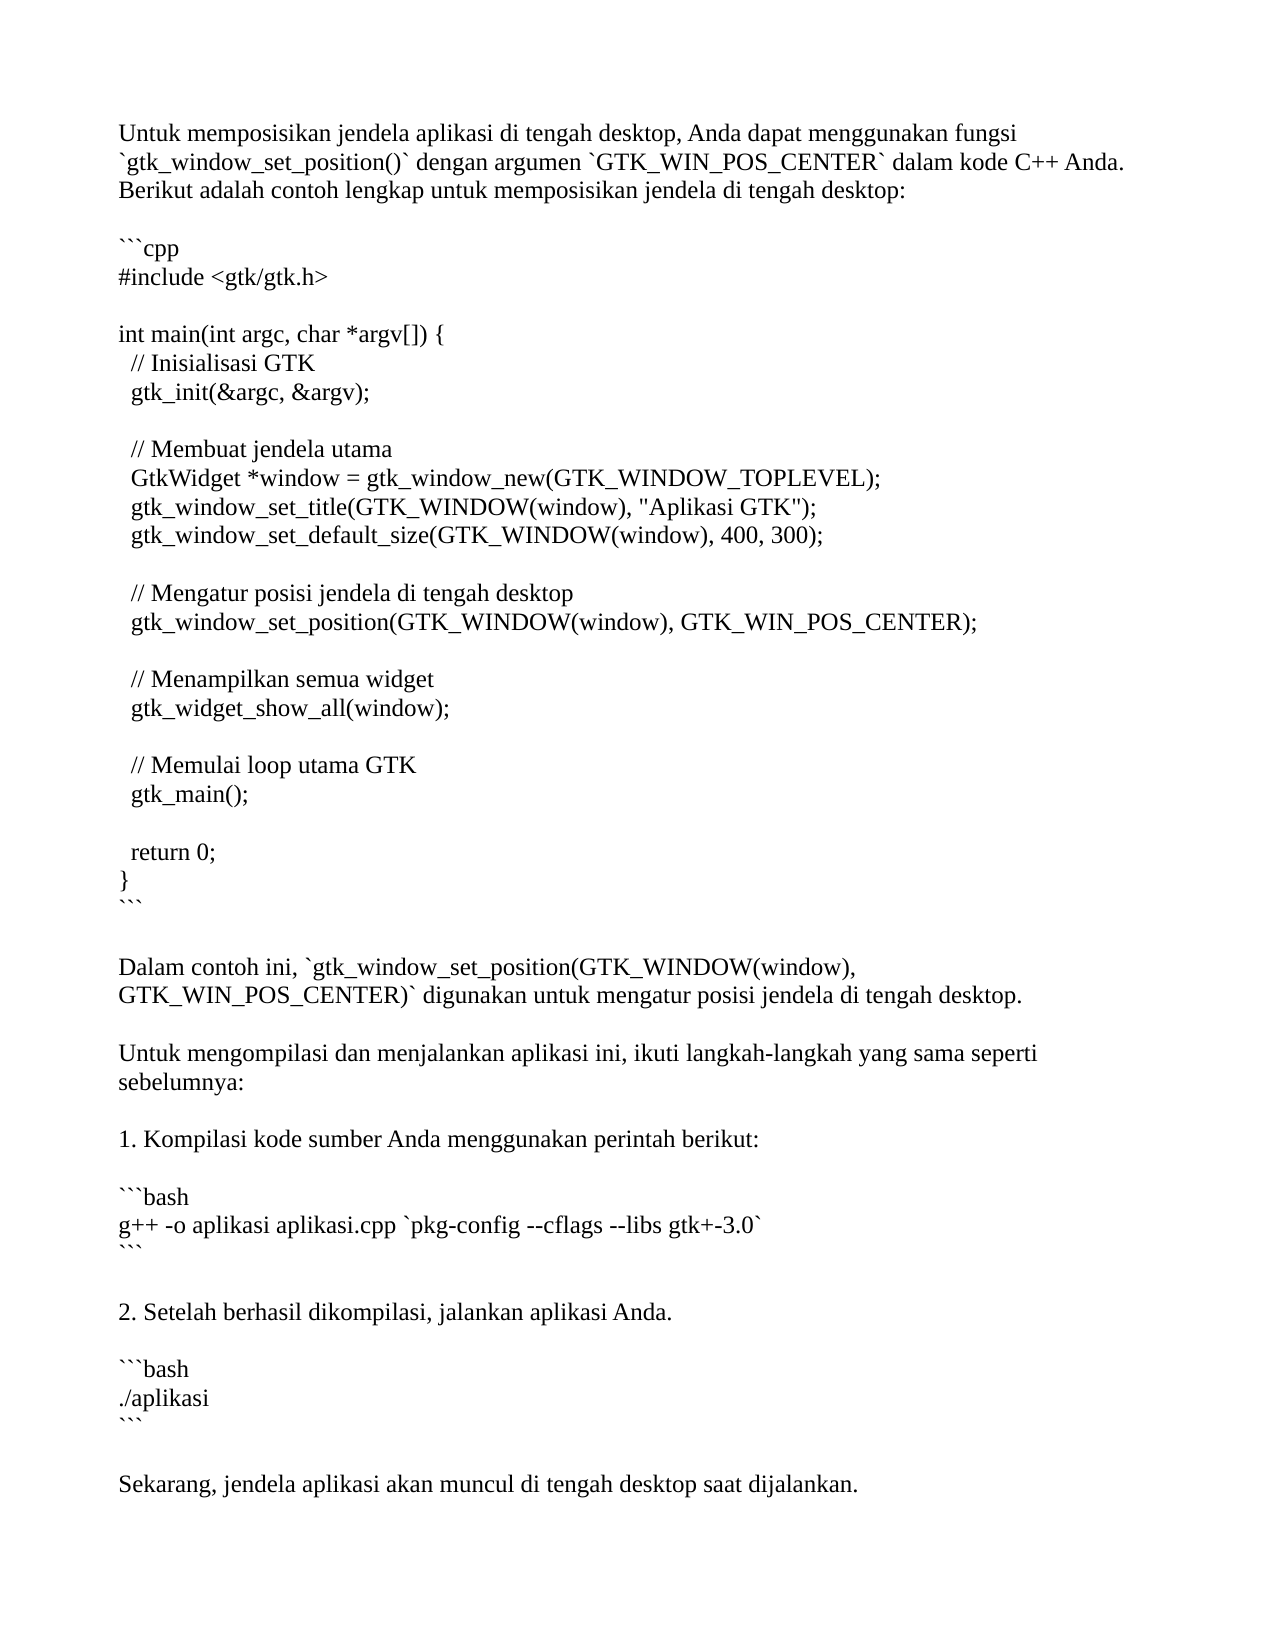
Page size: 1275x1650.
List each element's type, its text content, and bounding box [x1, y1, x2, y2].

text gtk_window_set_default_size(GTK_WINDOW(window), 400, 300); [118, 521, 1157, 549]
text // Mengatur posisi jendela di tengah desktop [118, 578, 1157, 607]
text // Memulai loop utama GTK [118, 751, 1157, 779]
text gtk_main(); [118, 779, 1157, 808]
text // Membuat jendela utama [118, 434, 1157, 463]
text gtk_widget_show_all(window); [118, 693, 1157, 722]
text // Menampilkan semua widget [118, 664, 1157, 693]
text Sekarang, jendela aplikasi akan muncul di tengah desktop saat dijalankan. [118, 1469, 1157, 1498]
text ./aplikasi [118, 1383, 1157, 1412]
text gtk_window_set_position(GTK_WINDOW(window), GTK_WIN_POS_CENTER); [118, 607, 1157, 636]
text gtk_init(&argc, &argv); [118, 377, 1157, 406]
text return 0; [118, 837, 1157, 866]
text 2. Setelah berhasil dikompilasi, jalankan aplikasi Anda. [118, 1297, 1157, 1326]
text g++ -o aplikasi aplikasi.cpp `pkg-config --cflags --libs gtk+-3.0` [118, 1211, 1157, 1239]
text Dalam contoh ini, `gtk_window_set_position(GTK_WINDOW(window), GTK_WIN_POS_CENTER)` digunakan untuk mengatur posisi jendela di tengah desktop. [118, 952, 1157, 1009]
text gtk_window_set_title(GTK_WINDOW(window), "Aplikasi GTK"); [118, 492, 1157, 521]
text ``` [118, 1412, 1157, 1441]
text ``` [118, 1239, 1157, 1268]
text ```bash [118, 1182, 1157, 1211]
text ```cpp [118, 233, 1157, 262]
text Untuk memposisikan jendela aplikasi di tengah desktop, Anda dapat menggunakan fungsi `gtk_window_set_position()` dengan argumen `GTK_WIN_POS_CENTER` dalam kode C++ Anda. Berikut adalah contoh lengkap untuk memposisikan jendela di tengah desktop: [118, 118, 1157, 204]
text ``` [118, 894, 1157, 923]
text #include <gtk/gtk.h> [118, 262, 1157, 291]
text // Inisialisasi GTK [118, 348, 1157, 377]
text } [118, 866, 1157, 894]
text 1. Kompilasi kode sumber Anda menggunakan perintah berikut: [118, 1124, 1157, 1153]
text GtkWidget *window = gtk_window_new(GTK_WINDOW_TOPLEVEL); [118, 463, 1157, 492]
text Untuk mengompilasi dan menjalankan aplikasi ini, ikuti langkah-langkah yang sama seperti sebelumnya: [118, 1038, 1157, 1096]
text int main(int argc, char *argv[]) { [118, 319, 1157, 348]
text ```bash [118, 1354, 1157, 1383]
